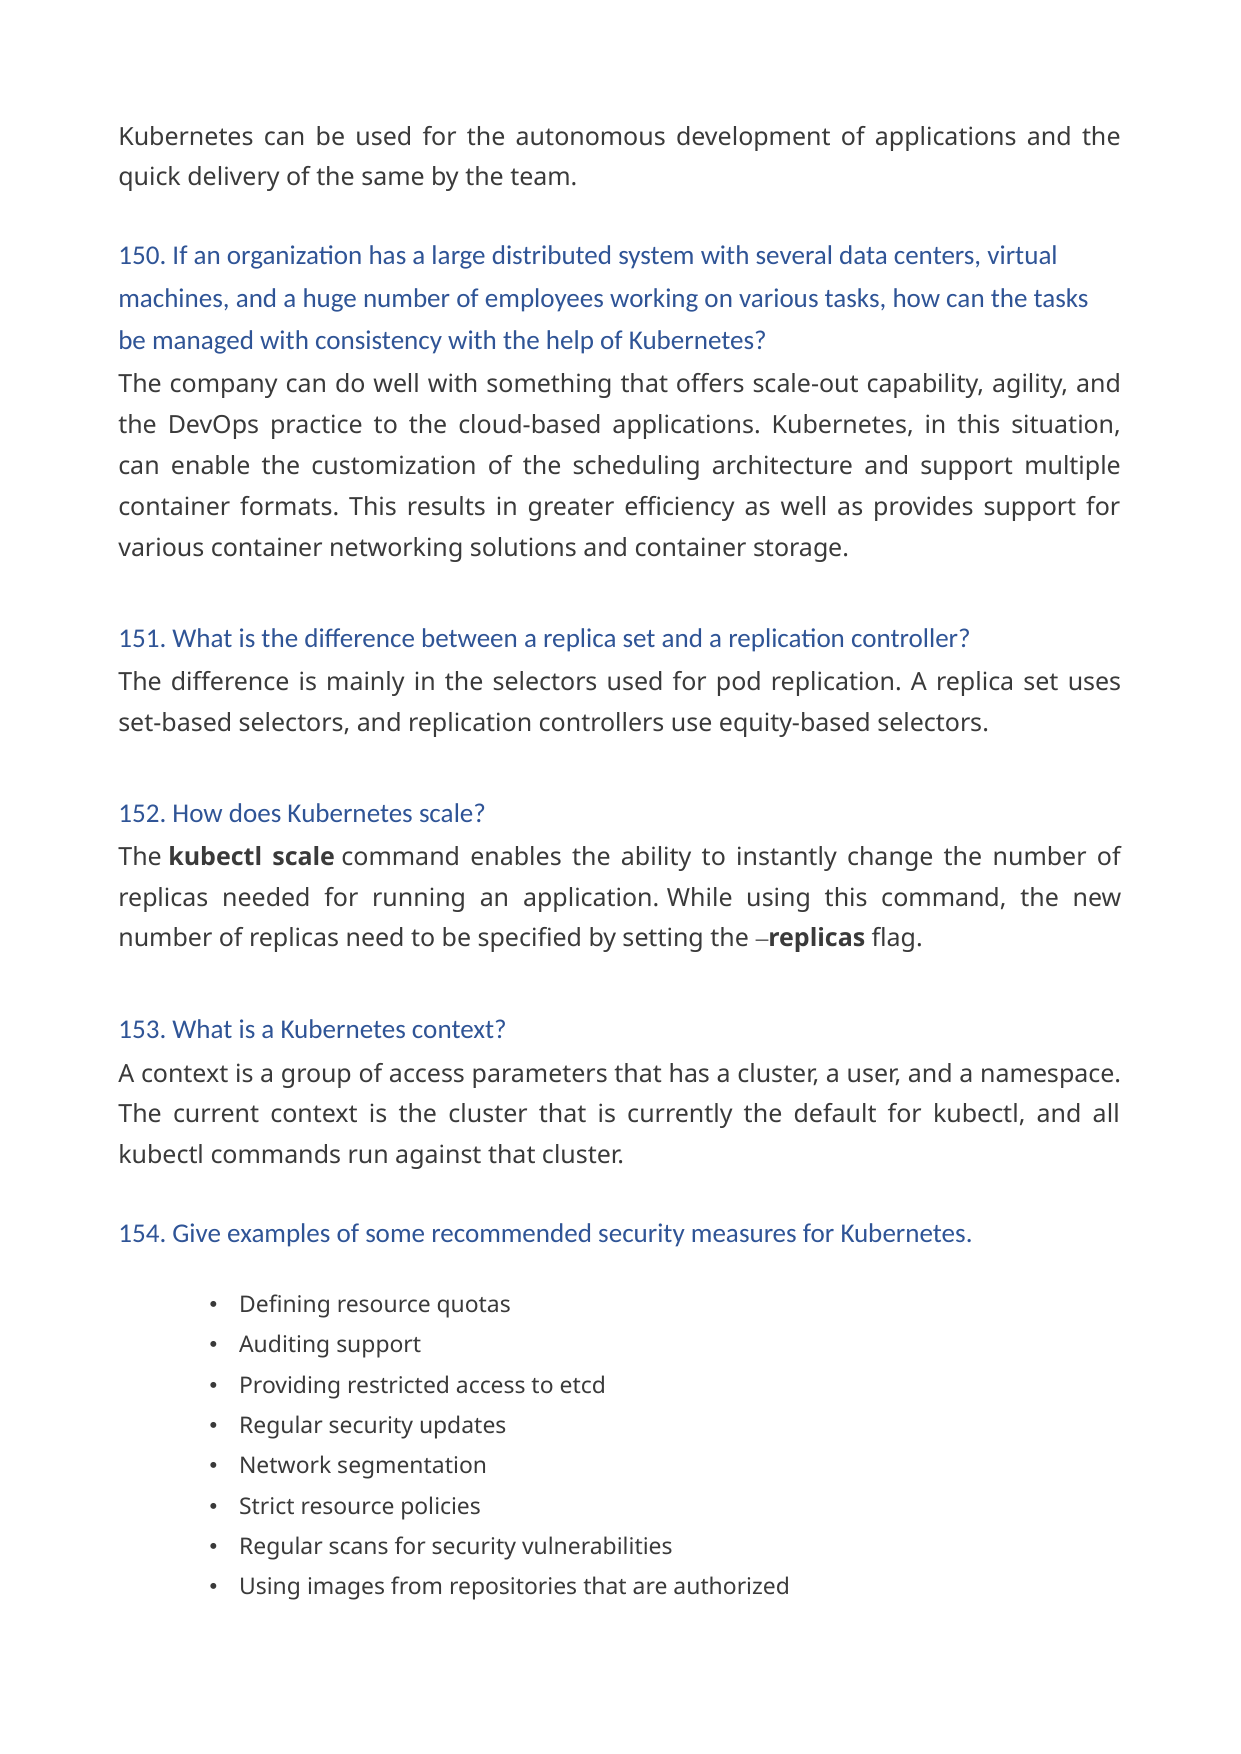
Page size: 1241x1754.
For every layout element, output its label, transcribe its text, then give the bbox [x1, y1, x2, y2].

list Network segmentation [209, 1449, 1122, 1481]
text Kubernetes can be used for the autonomous development of applications and the quick delivery of the same by the team. [118, 118, 1122, 193]
subtitle 150. If an organization has a large distributed system with several data centers, virtual machines, and a huge number of employees working on various tasks, how can the tasks be managed with consistency with the help of Kubernetes? [118, 238, 1122, 356]
list Providing restricted access to etcd [209, 1369, 1122, 1400]
text The kubectl scale command enables the ability to instantly change the number of replicas needed for running an application. While using this command, the new number of replicas need to be specified by setting the –replicas flag. [118, 838, 1122, 954]
list Defining resource quotas [209, 1288, 1122, 1319]
subtitle 151. What is the difference between a replica set and a replication controller? [118, 621, 1122, 654]
text The difference is mainly in the selectors used for pod replication. A replica set uses set-based selectors, and replication controllers use equity-based selectors. [118, 663, 1122, 738]
list Regular security updates [209, 1409, 1122, 1440]
list Regular scans for security vulnerabilities [209, 1530, 1122, 1561]
subtitle 152. How does Kubernetes scale? [118, 796, 1122, 829]
subtitle 154. Give examples of some recommended security measures for Kubernetes. [118, 1216, 1122, 1249]
text The company can do well with something that offers scale-out capability, agility, and the DevOps practice to the cloud-based applications. Kubernetes, in this situation, can enable the customization of the scheduling architecture and support multiple container formats. This results in greater efficiency as well as provides support for various container networking solutions and container storage. [118, 366, 1122, 563]
subtitle 153. What is a Kubernetes context? [118, 1013, 1122, 1046]
list Using images from repositories that are authorized [209, 1570, 1122, 1601]
list Auditing support [209, 1328, 1122, 1359]
list Strict resource policies [209, 1489, 1122, 1521]
text A context is a group of access parameters that has a cluster, a user, and a namespace. The current context is the cluster that is currently the default for kubectl, and all kubectl commands run against that cluster. [118, 1055, 1122, 1171]
